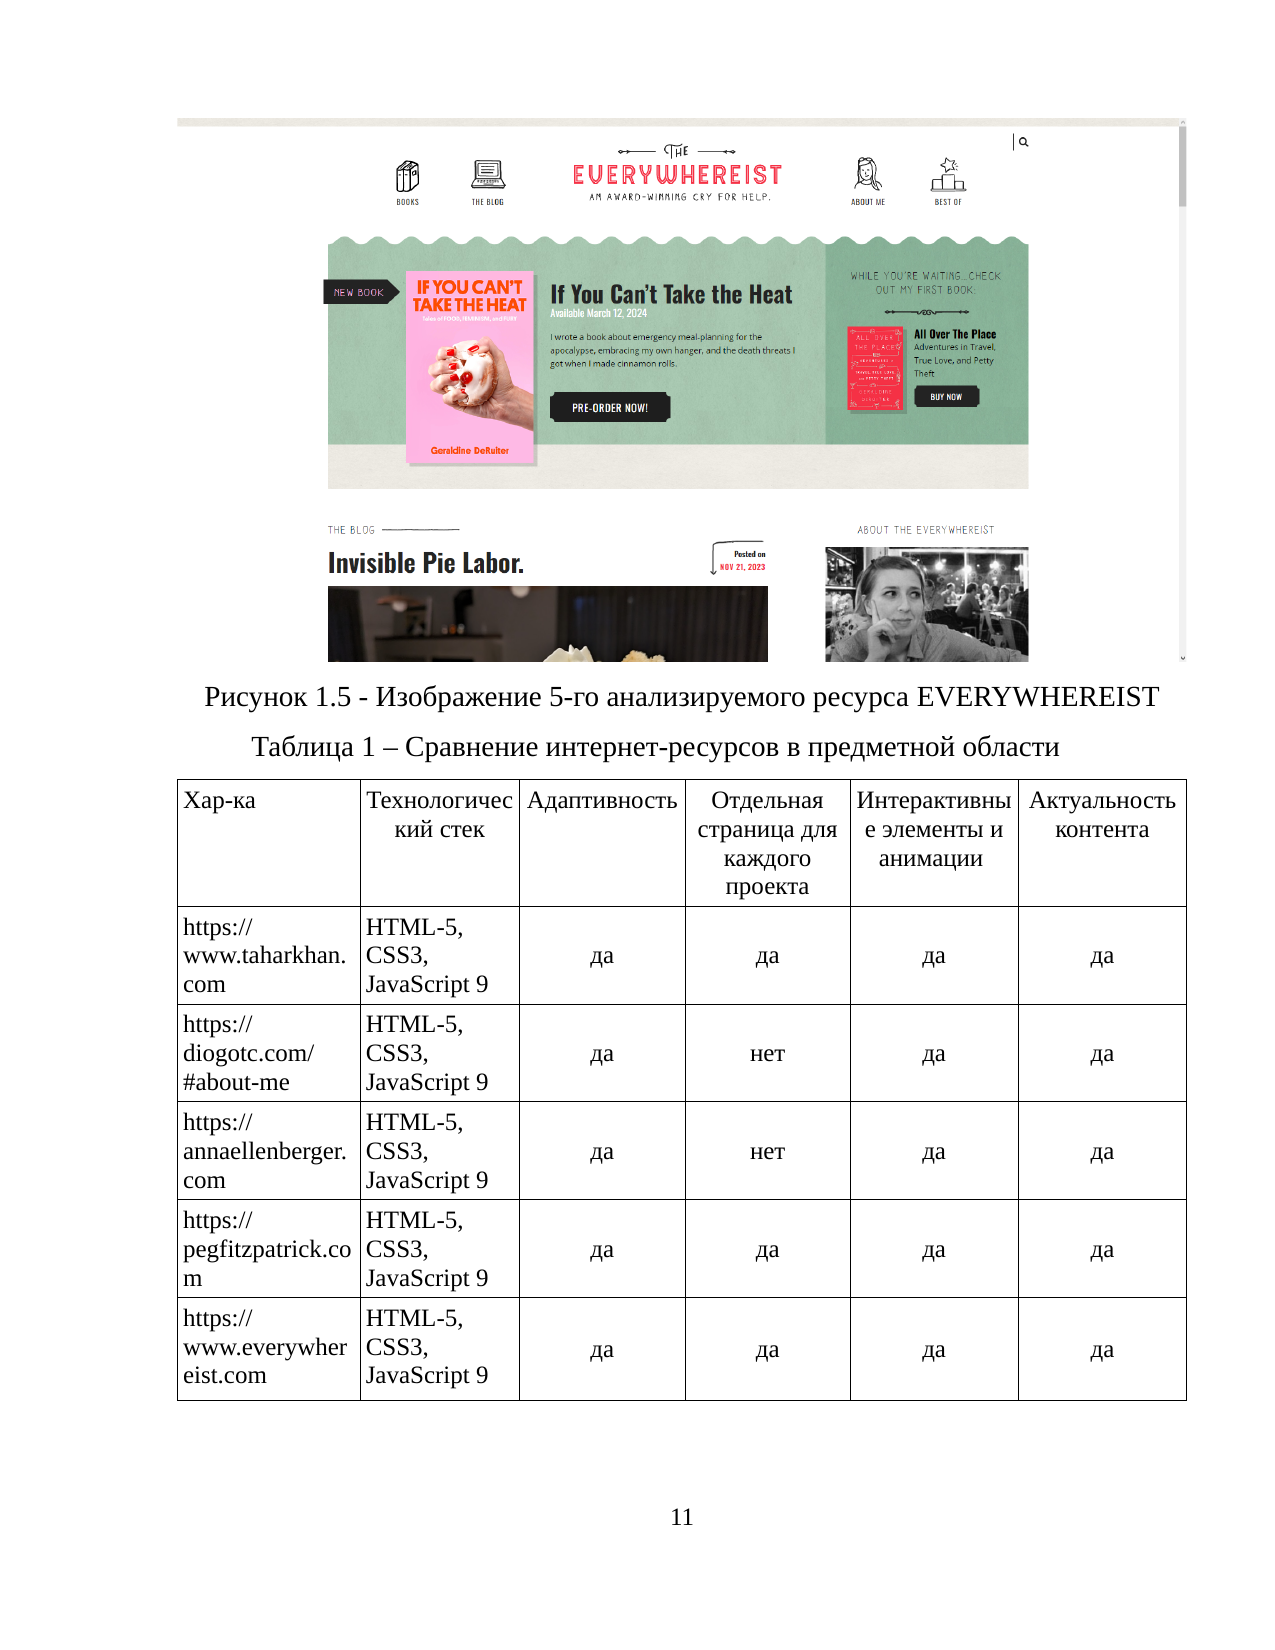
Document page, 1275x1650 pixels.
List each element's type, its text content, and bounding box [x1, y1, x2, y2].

table_cell да [520, 1102, 685, 1199]
table_cell https://www.taharkhan.com [178, 907, 360, 1004]
table_cell да [686, 907, 850, 1004]
picture [177, 118, 1187, 662]
table_header Адаптивность [520, 780, 685, 906]
text Рисунок 1.5 - Изображение 5-го анализируемого ресурса EVERYWHEREIST [177, 679, 1186, 712]
table_cell да [1019, 1005, 1186, 1101]
table_header Технологический стек [361, 780, 519, 906]
table_cell да [851, 1102, 1018, 1199]
table_cell да [1019, 907, 1186, 1004]
table_header Интерактивные элементы и анимации [851, 780, 1018, 906]
table_header Хар-ка [178, 780, 360, 906]
table_cell https://annaellenberger.com [178, 1102, 360, 1199]
table_cell HTML-5, CSS3, JavaScript 9 [361, 1005, 519, 1101]
table_cell да [520, 1200, 685, 1297]
table_cell да [520, 1298, 685, 1399]
table_cell нет [686, 1102, 850, 1199]
table_cell HTML-5, CSS3, JavaScript 9 [361, 907, 519, 1004]
table_header Отдельная страница для каждого проекта [686, 780, 850, 906]
table_cell нет [686, 1005, 850, 1101]
table_cell да [851, 1298, 1018, 1399]
table_cell да [1019, 1102, 1186, 1199]
table_cell да [520, 907, 685, 1004]
table_cell да [686, 1298, 850, 1399]
table_cell https://diogotc.com/#about-me [178, 1005, 360, 1101]
text Таблица 1 – Сравнение интернет-ресурсов в предметной области [177, 729, 1186, 762]
table_cell да [851, 907, 1018, 1004]
table_header Актуальность контента [1019, 780, 1186, 906]
table_cell HTML-5, CSS3, JavaScript 9 [361, 1298, 519, 1399]
table_cell да [851, 1200, 1018, 1297]
table_cell да [1019, 1200, 1186, 1297]
table_cell да [1019, 1298, 1186, 1399]
table_cell да [520, 1005, 685, 1101]
table_cell https://pegfitzpatrick.com [178, 1200, 360, 1297]
table_cell HTML-5, CSS3, JavaScript 9 [361, 1200, 519, 1297]
table_cell да [686, 1200, 850, 1297]
table_cell https://www.everywhereist.com [178, 1298, 360, 1399]
table_cell да [851, 1005, 1018, 1101]
table_cell HTML-5, CSS3, JavaScript 9 [361, 1102, 519, 1199]
